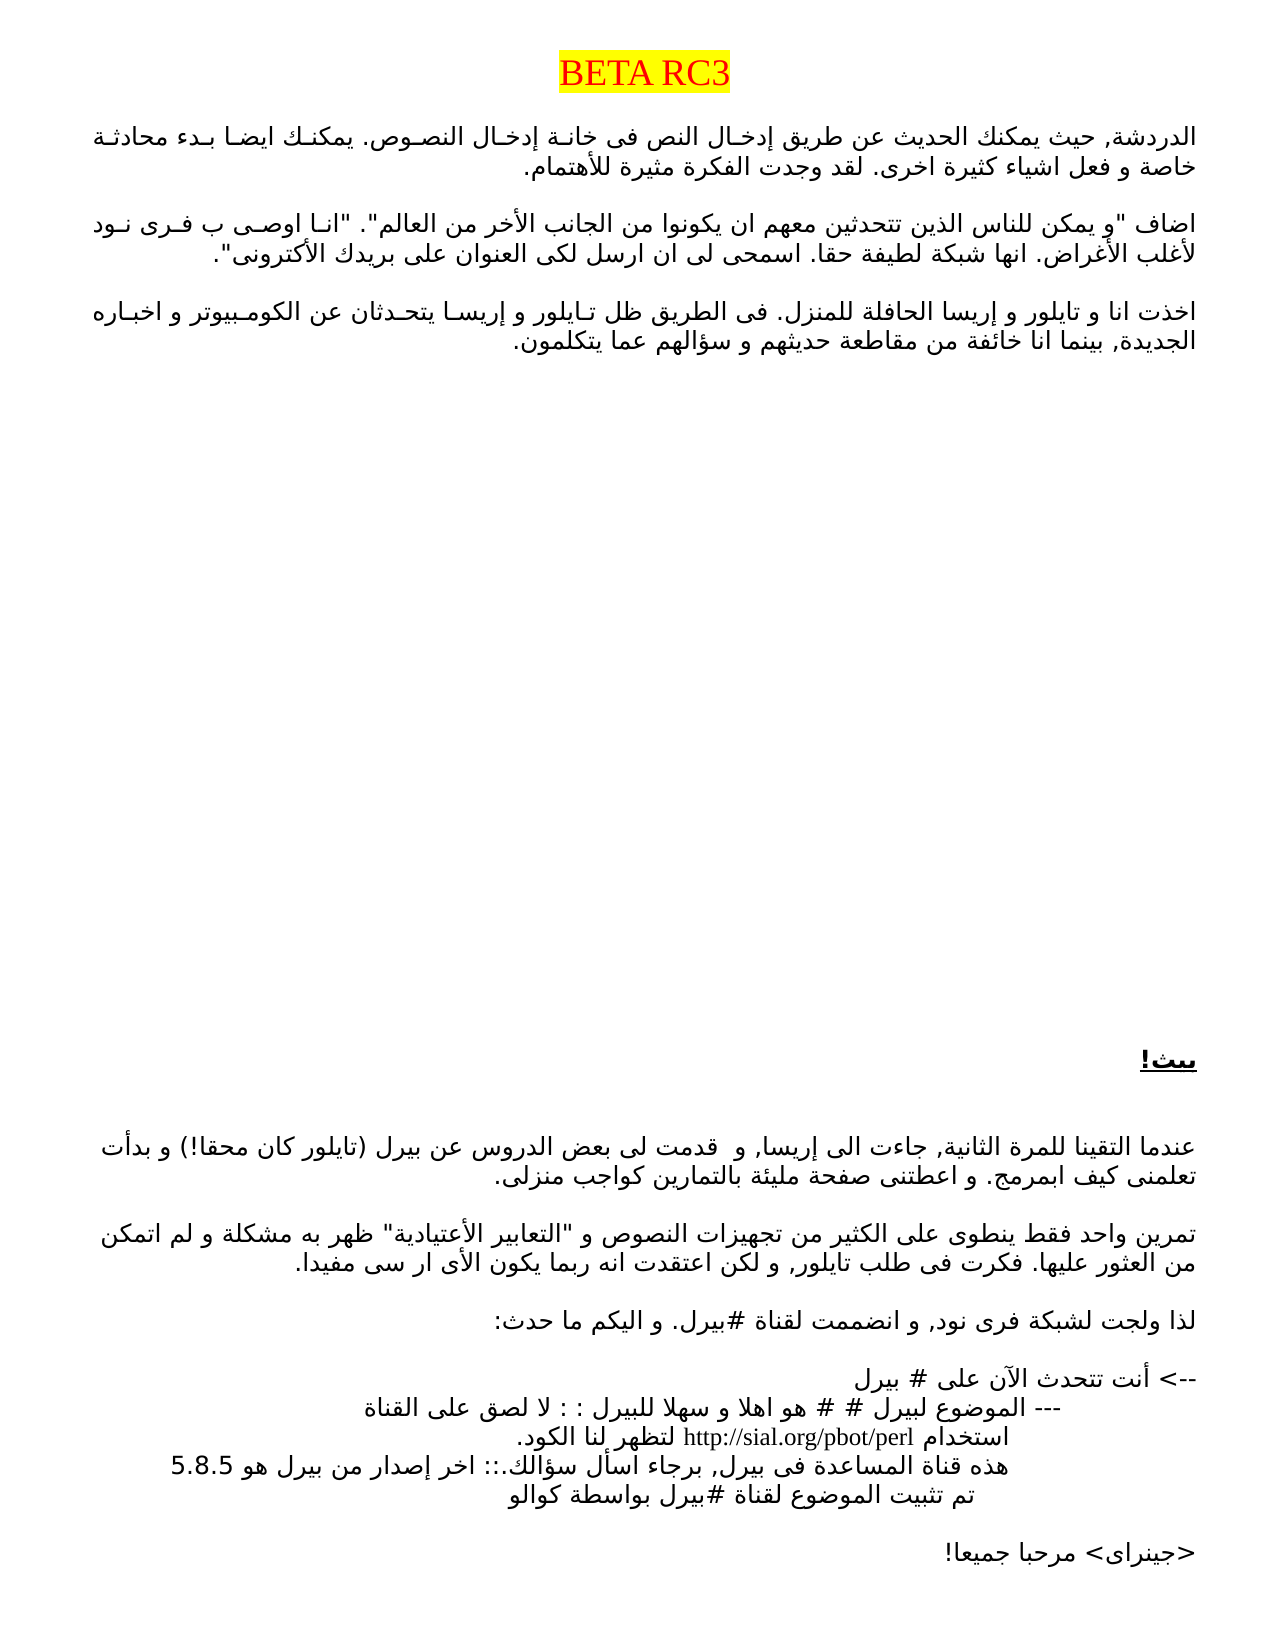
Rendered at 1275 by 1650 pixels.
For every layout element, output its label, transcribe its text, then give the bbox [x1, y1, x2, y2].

text استخدام http://sial.org/pbot/perl لتظهر لنا الكود. [92, 1422, 1197, 1451]
text تم تثبيت الموضوع لقناة #بيرل بواسطة كوالو [92, 1481, 1197, 1510]
text اخذت انا و تايلور و إريسا الحافلة للمنزل. فى الطريق ظل تايلور و إريسا يتحدثان عن الكومبيوتر و اخباره الجديدة, بينما انا خائفة من مقاطعة حديثهم و سؤالهم عما يتكلمون. [92, 297, 1197, 355]
text هذه قناة المساعدة فى بيرل, برجاء اسأل سؤالك.:: اخر إصدار من بيرل هو 5.8.5 [92, 1451, 1197, 1481]
text لذا ولجت لشبكة فرى نود, و انضممت لقناة #بيرل. و اليكم ما حدث: [92, 1306, 1197, 1335]
text --- الموضوع لبيرل # # هو اهلا و سهلا للبيرل : : لا لصق على القناة [92, 1393, 1197, 1422]
text --> أنت تتحدث الآن على # بيرل [92, 1364, 1197, 1393]
text عندما التقينا للمرة الثانية, جاءت الى إريسا, و قدمت لى بعض الدروس عن بيرل (تايلور كان محقا!) و بدأت تعلمنى كيف ابمرمج. و اعطتنى صفحة مليئة بالتمارين كواجب منزلى. [92, 1132, 1197, 1190]
text بيث! [92, 1045, 1197, 1074]
text اضاف "و يمكن للناس الذين تتحدثين معهم ان يكونوا من الجانب الأخر من العالم". "انا اوصى ب فرى نود لأغلب الأغراض. انها شبكة لطيفة حقا. اسمحى لى ان ارسل لكى العنوان على بريدك الأكترونى". [92, 210, 1197, 268]
text <جينراى> مرحبا جميعا! [92, 1538, 1197, 1568]
text تمرين واحد فقط ينطوى على الكثير من تجهيزات النصوص و "التعابير الأعتيادية" ظهر به مشكلة و لم اتمكن من العثور عليها. فكرت فى طلب تايلور, و لكن اعتقدت انه ربما يكون الأى ار سى مفيدا. [92, 1219, 1197, 1277]
text فى البداية تتصلى بملقم/خادم, و من ثم تنضمى "لقنوات" مختلفة, حيث ان "القنوات" هو اسم خيالى لغرفة الدردشة, حيث يمكنك الحديث عن طريق إدخال النص فى خانة إدخال النصوص. يمكنك ايضا بدء محادثة خاصة و فعل اشياء كثيرة اخرى. لقد وجدت الفكرة مثيرة للأهتمام. [92, 123, 1197, 181]
